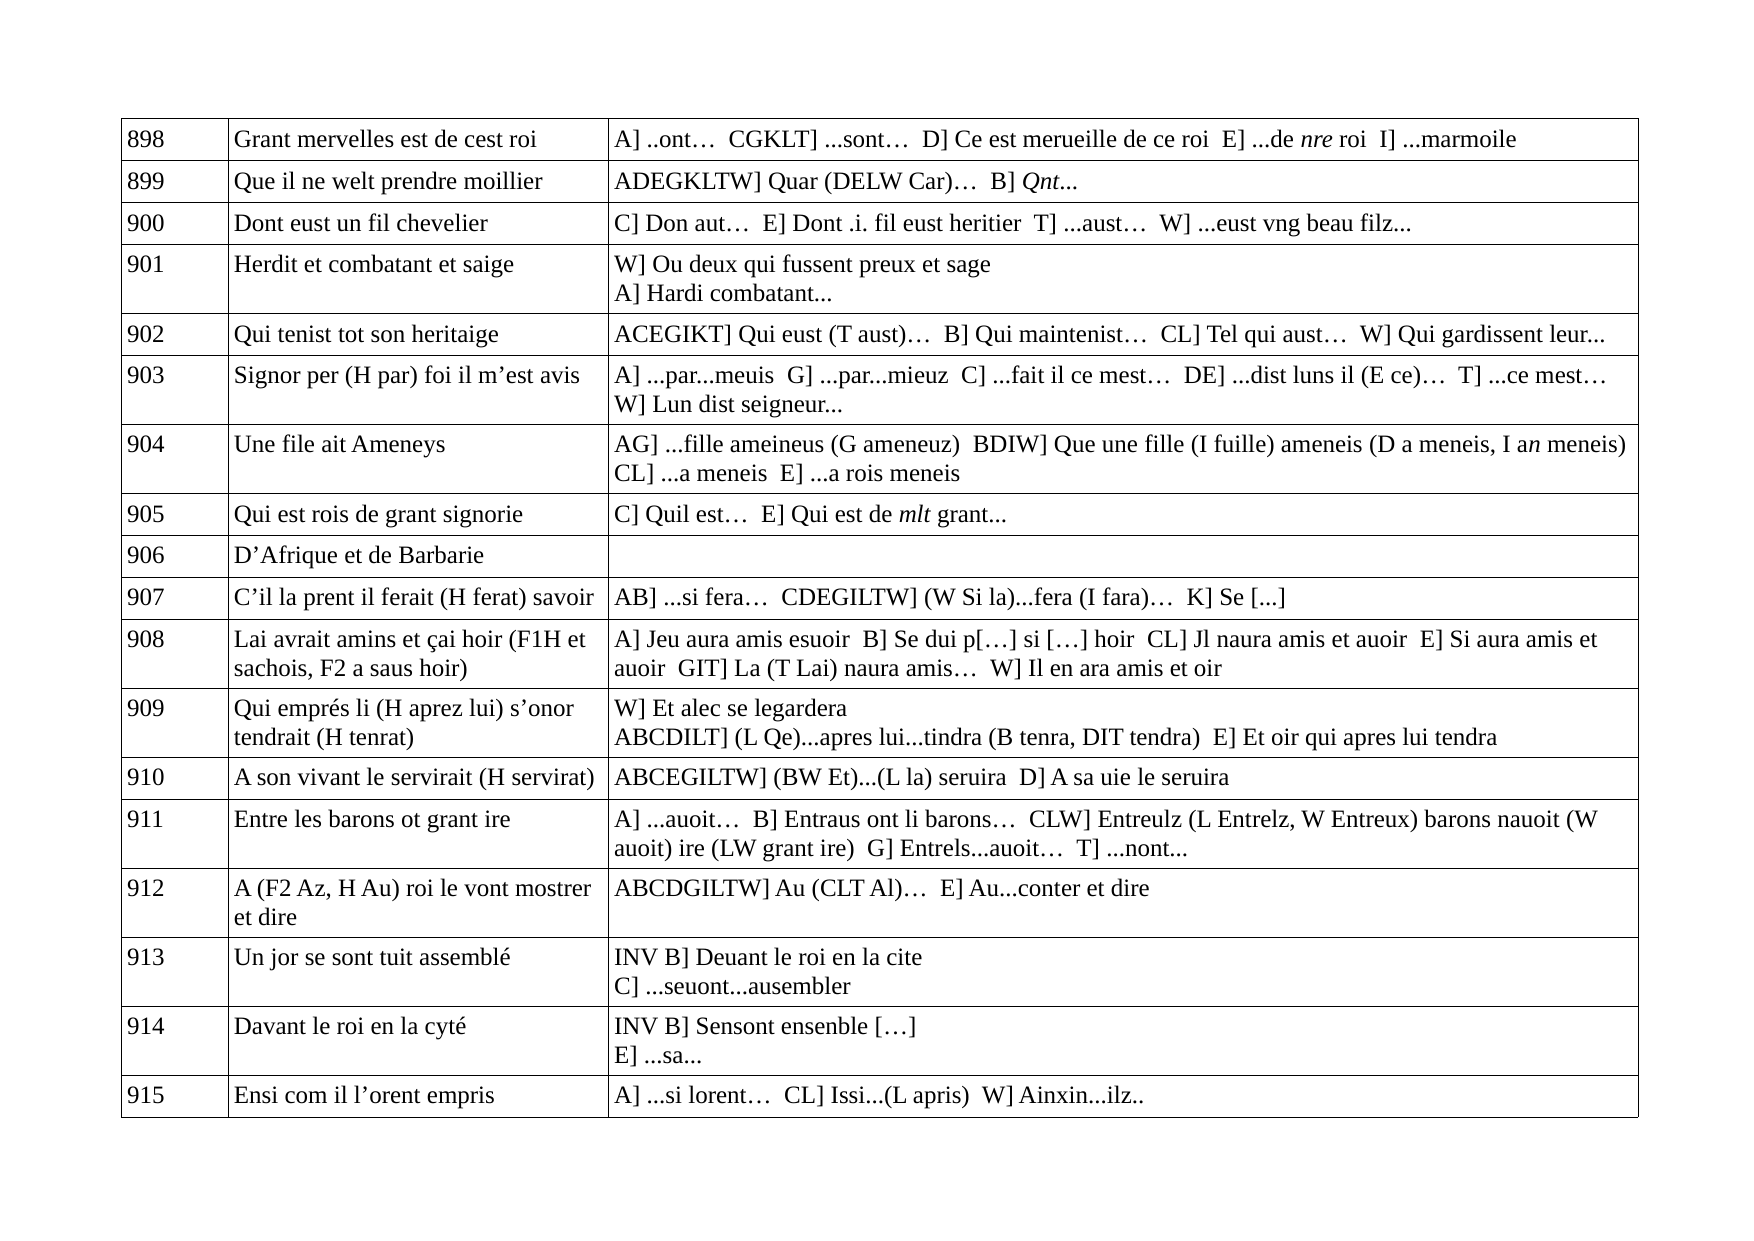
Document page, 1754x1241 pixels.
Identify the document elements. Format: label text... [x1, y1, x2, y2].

table_cell Qui est rois de grant signorie [229, 494, 608, 535]
table_cell A] ...par...meuis G] ...par...mieuz C] ...fait il ce mest… DE] ...dist luns il (E ce)… T] ...ce mest… W] Lun dist seigneur... [609, 356, 1638, 424]
table_cell Entre les barons ot grant ire [229, 800, 608, 867]
table_cell Herdit et combatant et saige [229, 245, 608, 313]
table_cell 910 [122, 758, 228, 798]
table_cell ABCDGILTW] Au (CLT Al)… E] Au...conter et dire [609, 869, 1638, 937]
table_cell Ensi com il l’orent empris [229, 1076, 608, 1117]
table_cell Grant mervelles est de cest roi [229, 119, 608, 160]
table_cell A] ...si lorent… CL] Issi...(L apris) W] Ainxin...ilz.. [609, 1076, 1638, 1117]
table_cell ADEGKLTW] Quar (DELW Car)… B] Qnt... [609, 161, 1638, 202]
table_cell A son vivant le servirait (H servirat) [229, 758, 608, 798]
table_cell 898 [122, 119, 228, 160]
table_cell W] Et alec se legardera ABCDILT] (L Qe)...apres lui...tindra (B tenra, DIT tendra) E] Et oir qui apres lui tendra [609, 689, 1638, 757]
table_cell 899 [122, 161, 228, 202]
table_cell 906 [122, 536, 228, 577]
table_cell C’il la prent il ferait (H ferat) savoir [229, 578, 608, 618]
table_cell C] Quil est… E] Qui est de mlt grant... [609, 494, 1638, 535]
table_cell A] ...auoit… B] Entraus ont li barons… CLW] Entreulz (L Entrelz, W Entreux) barons nauoit (W auoit) ire (LW grant ire) G] Entrels...auoit… T] ...nont... [609, 800, 1638, 867]
table_cell 907 [122, 578, 228, 618]
table_cell Un jor se sont tuit assemblé [229, 938, 608, 1006]
table_cell Qui tenist tot son heritaige [229, 314, 608, 355]
table_cell AG] ...fille ameineus (G ameneuz) BDIW] Que une fille (I fuille) ameneis (D a meneis, I an meneis) CL] ...a meneis E] ...a rois meneis [609, 425, 1638, 493]
table_cell 908 [122, 620, 228, 687]
table_cell 913 [122, 938, 228, 1006]
table_cell [609, 536, 1638, 577]
table_cell D’Afrique et de Barbarie [229, 536, 608, 577]
table_cell W] Ou deux qui fussent preux et sage A] Hardi combatant... [609, 245, 1638, 313]
table_cell 911 [122, 800, 228, 867]
table_cell 902 [122, 314, 228, 355]
table_cell 901 [122, 245, 228, 313]
table_cell Dont eust un fil chevelier [229, 203, 608, 244]
table_cell ACEGIKT] Qui eust (T aust)… B] Qui maintenist… CL] Tel qui aust… W] Qui gardissent leur... [609, 314, 1638, 355]
table_cell INV B] Sensont ensenble […] E] ...sa... [609, 1007, 1638, 1075]
table_cell Une file ait Ameneys [229, 425, 608, 493]
table_cell Que il ne welt prendre moillier [229, 161, 608, 202]
table_cell Signor per (H par) foi il m’est avis [229, 356, 608, 424]
table_cell INV B] Deuant le roi en la cite C] ...seuont...ausembler [609, 938, 1638, 1006]
table_cell ABCEGILTW] (BW Et)...(L la) seruira D] A sa uie le seruira [609, 758, 1638, 798]
table_cell C] Don aut… E] Dont .i. fil eust heritier T] ...aust… W] ...eust vng beau filz... [609, 203, 1638, 244]
table_cell 900 [122, 203, 228, 244]
table_cell 904 [122, 425, 228, 493]
table_cell A] ..ont… CGKLT] ...sont… D] Ce est merueille de ce roi E] ...de nre roi I] ...marmoile [609, 119, 1638, 160]
table_cell AB] ...si fera… CDEGILTW] (W Si la)...fera (I fara)… K] Se [...] [609, 578, 1638, 618]
table_cell 914 [122, 1007, 228, 1075]
table_cell 912 [122, 869, 228, 937]
table_cell A (F2 Az, H Au) roi le vont mostrer et dire [229, 869, 608, 937]
table_cell Qui emprés li (H aprez lui) s’onor tendrait (H tenrat) [229, 689, 608, 757]
table_cell Davant le roi en la cyté [229, 1007, 608, 1075]
table_cell 915 [122, 1076, 228, 1117]
table_cell 909 [122, 689, 228, 757]
table_cell 905 [122, 494, 228, 535]
table_cell 903 [122, 356, 228, 424]
table_cell Lai avrait amins et çai hoir (F1H et sachois, F2 a saus hoir) [229, 620, 608, 687]
table_cell A] Jeu aura amis esuoir B] Se dui p[…] si […] hoir CL] Jl naura amis et auoir E] Si aura amis et auoir GIT] La (T Lai) naura amis… W] Il en ara amis et oir [609, 620, 1638, 687]
